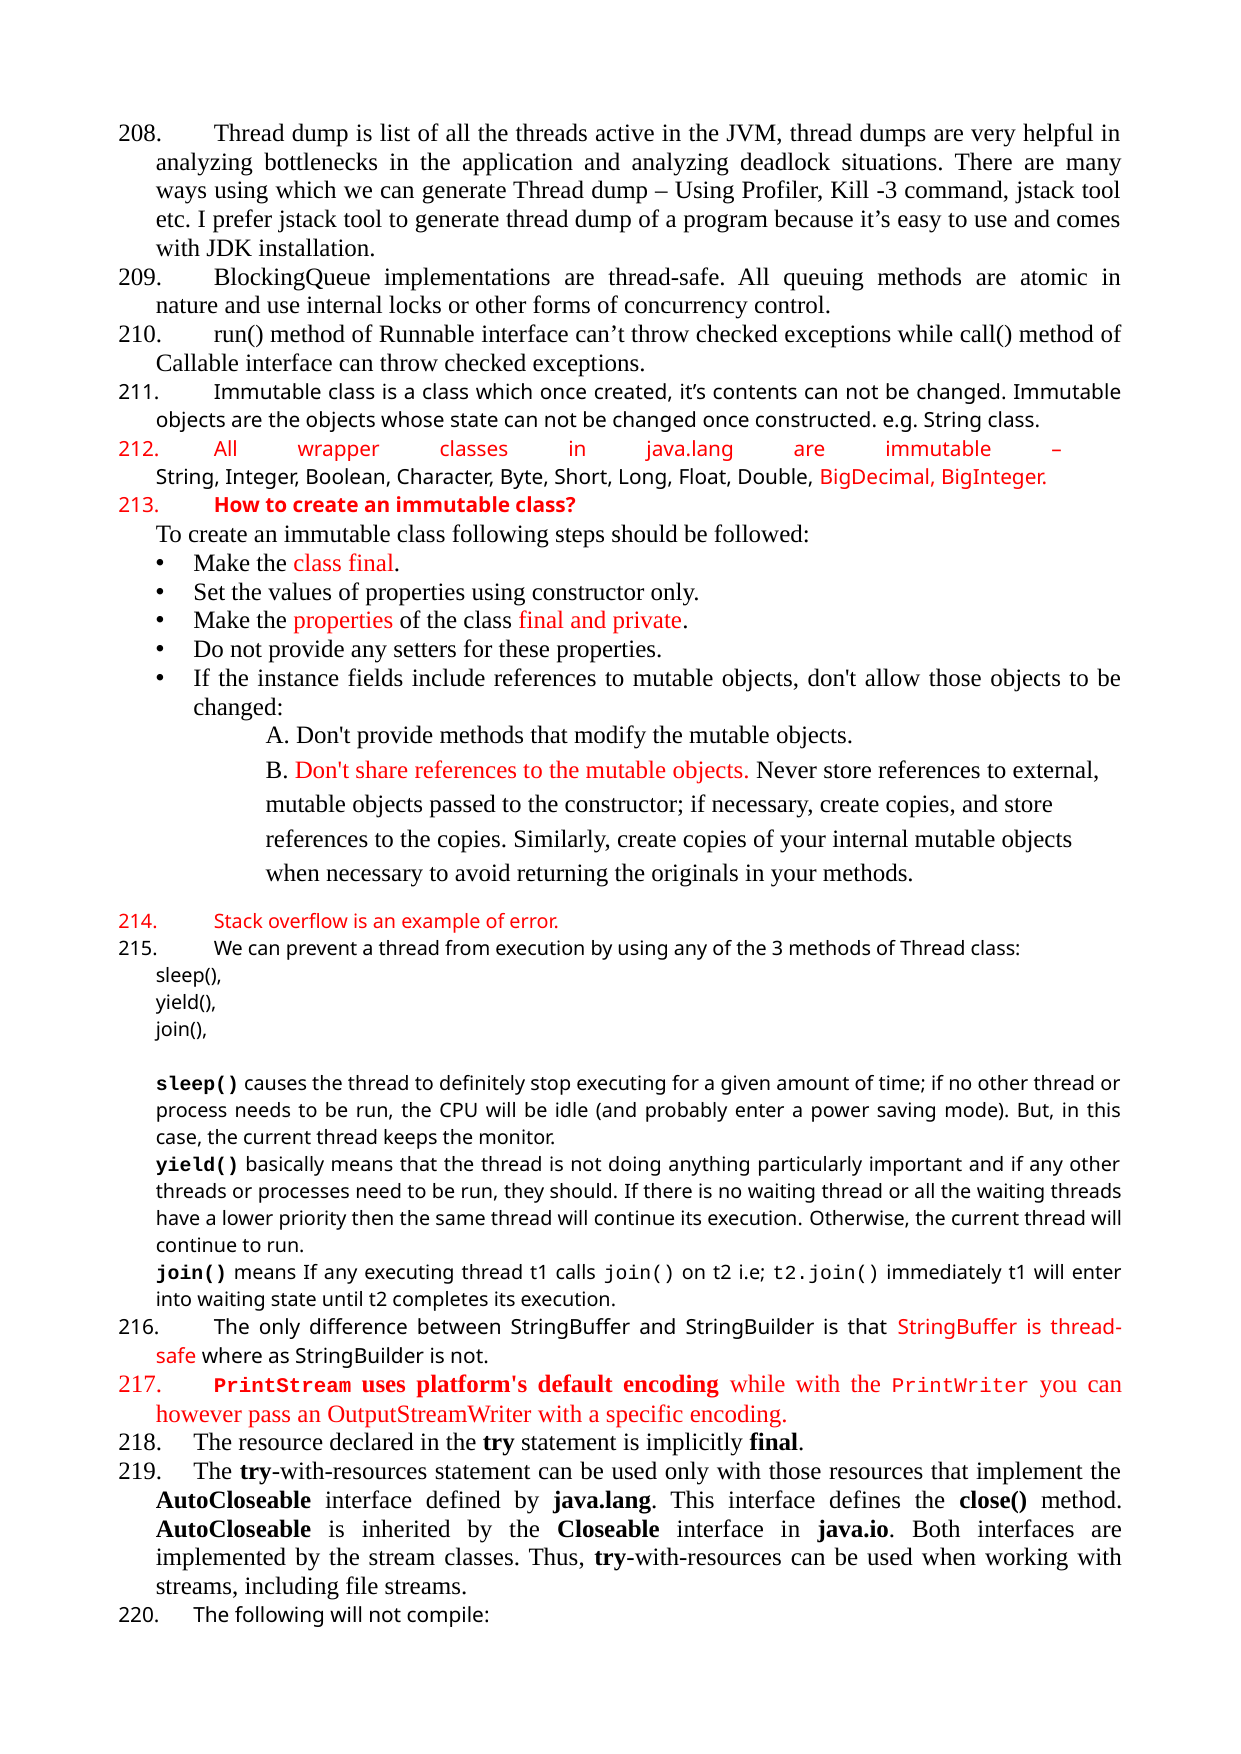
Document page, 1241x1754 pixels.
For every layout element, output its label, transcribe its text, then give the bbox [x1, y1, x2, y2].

list The only difference between StringBuffer and StringBuilder is that StringBuffer is thread-safe where as StringBuilder is not. [118, 1312, 1122, 1369]
list join() means If any executing thread t1 calls join() on t2 i.e; t2.join() immediately t1 will enter into waiting state until t2 completes its execution. [118, 1258, 1122, 1312]
list Thread dump is list of all the threads active in the JVM, thread dumps are very helpful in analyzing bottlenecks in the application and analyzing deadlock situations. There are many ways using which we can generate Thread dump – Using Profiler, Kill -3 command, jstack tool etc. I prefer jstack tool to generate thread dump of a program because it’s easy to use and comes with JDK installation. [118, 118, 1122, 262]
list PrintStream uses platform's default encoding while with the PrintWriter you can however pass an OutputStreamWriter with a specific encoding. [118, 1369, 1122, 1427]
list join(), [118, 1015, 1122, 1042]
list All wrapper classes in java.lang are immutable – String, Integer, Boolean, Character, Byte, Short, Long, Float, Double, BigDecimal, BigInteger. [118, 434, 1122, 491]
list Immutable class is a class which once created, it’s contents can not be changed. Immutable objects are the objects whose state can not be changed once constructed. e.g. String class. [118, 377, 1122, 434]
list To create an immutable class following steps should be followed: [118, 519, 1122, 548]
list yield() basically means that the thread is not doing anything particularly important and if any other threads or processes need to be run, they should. If there is no waiting thread or all the waiting threads have a lower priority then the same thread will continue its execution. Otherwise, the current thread will continue to run. [118, 1150, 1122, 1258]
list sleep() causes the thread to definitely stop executing for a given amount of time; if no other thread or process needs to be run, the CPU will be idle (and probably enter a power saving mode). But, in this case, the current thread keeps the monitor. [118, 1069, 1122, 1150]
list yield(), [118, 988, 1122, 1015]
list run() method of Runnable interface can’t throw checked exceptions while call() method of Callable interface can throw checked exceptions. [118, 319, 1122, 377]
list Do not provide any setters for these properties. [156, 634, 1122, 663]
list Make the class final. [156, 548, 1122, 577]
list B. Don't share references to the mutable objects. Never store references to external, mutable objects passed to the constructor; if necessary, create copies, and store references to the copies. Similarly, create copies of your internal mutable objects when necessary to avoid returning the originals in your methods. [236, 755, 1122, 887]
list sleep(), [118, 961, 1122, 988]
list How to create an immutable class? [118, 491, 1122, 519]
list The following will not compile: [118, 1600, 1122, 1628]
list Set the values of properties using constructor only. [156, 577, 1122, 605]
list Make the properties of the class final and private. [156, 605, 1122, 634]
list The try-with-resources statement can be used only with those resources that implement the AutoCloseable interface defined by java.lang. This interface defines the close() method. AutoCloseable is inherited by the Closeable interface in java.io. Both interfaces are implemented by the stream classes. Thus, try-with-resources can be used when working with streams, including file streams. [118, 1456, 1122, 1600]
list We can prevent a thread from execution by using any of the 3 methods of Thread class: [118, 934, 1122, 961]
list The resource declared in the try statement is implicitly final. [118, 1427, 1122, 1456]
list Stack overflow is an example of error. [118, 907, 1122, 934]
list If the instance fields include references to mutable objects, don't allow those objects to be changed: [156, 663, 1122, 720]
list BlockingQueue implementations are thread-safe. All queuing methods are atomic in nature and use internal locks or other forms of concurrency control. [118, 262, 1122, 319]
list A. Don't provide methods that modify the mutable objects. [236, 720, 1122, 749]
